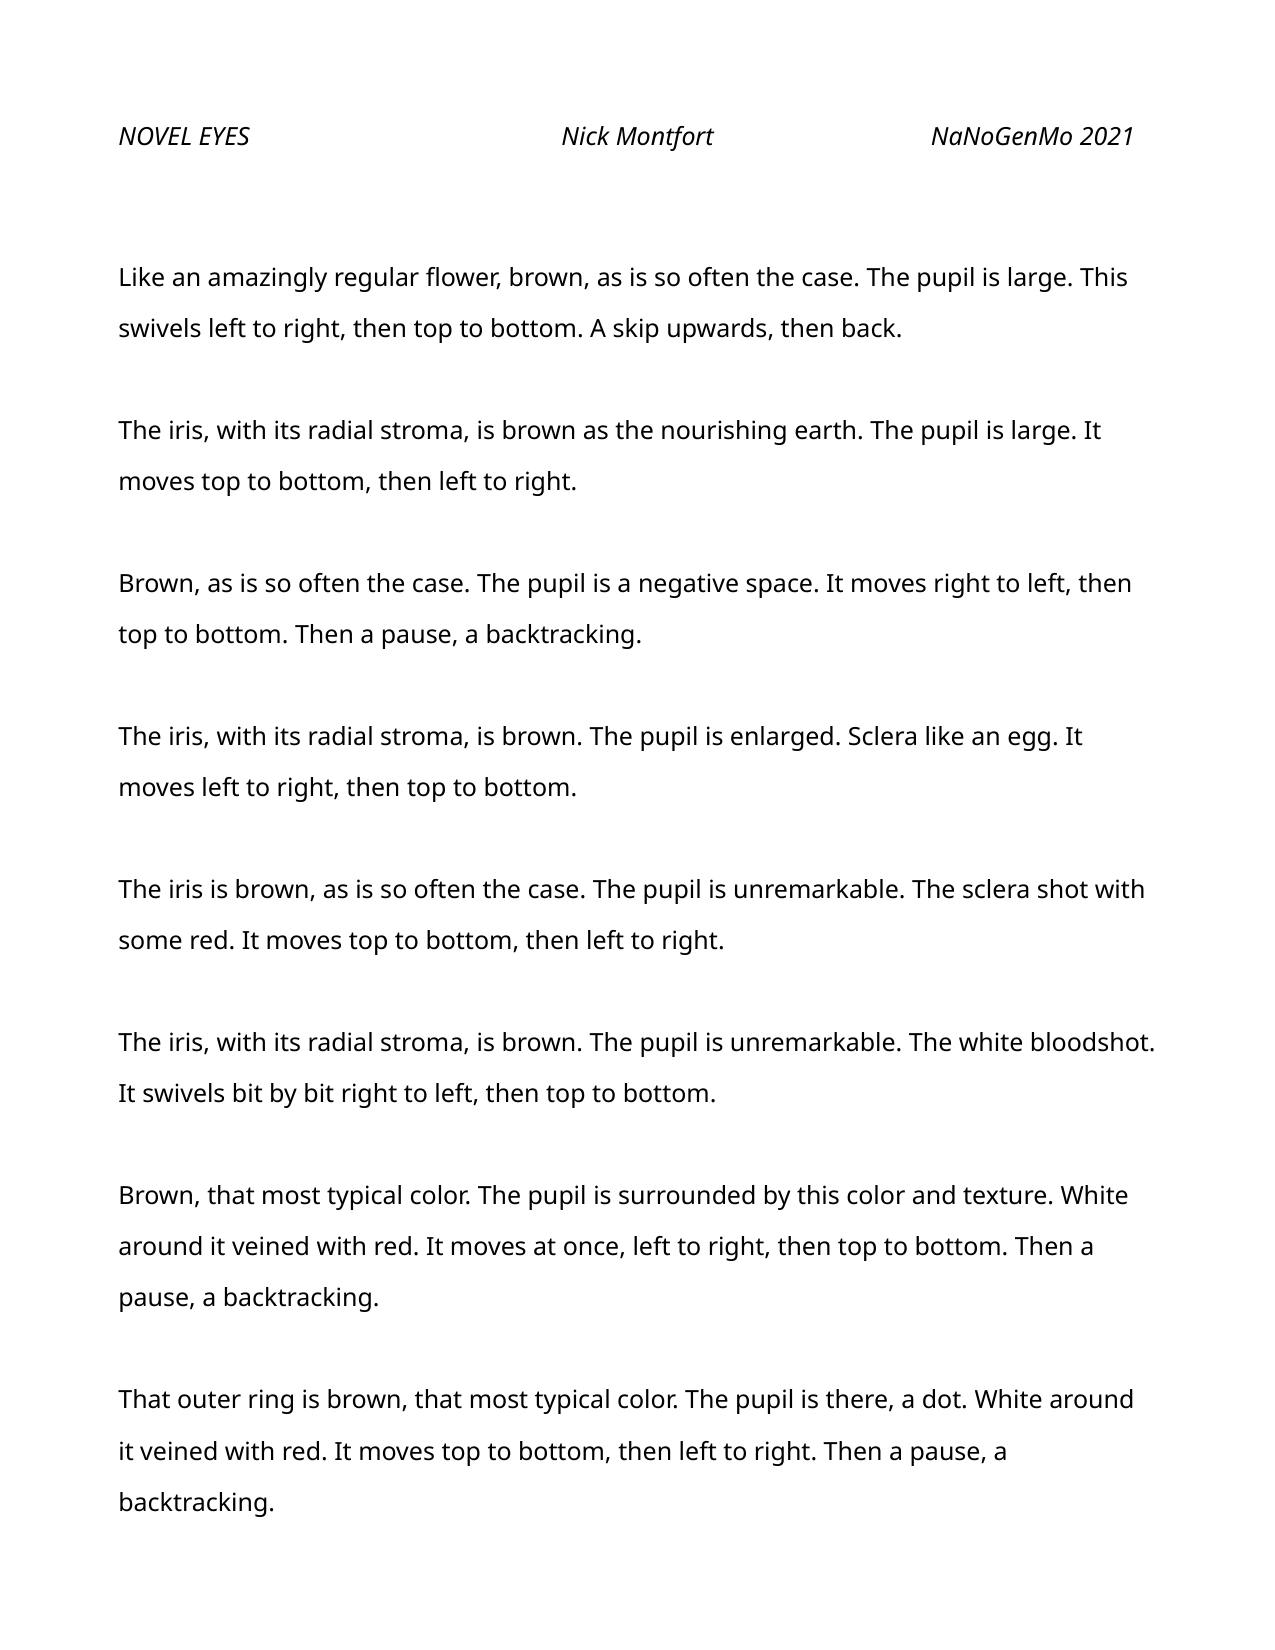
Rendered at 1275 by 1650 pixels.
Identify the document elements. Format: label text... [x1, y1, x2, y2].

text The iris, with its radial stroma, is brown as the nourishing earth. The pupil is large. It moves top to bottom, then left to right. [118, 412, 1157, 497]
text The iris, with its radial stroma, is brown. The pupil is unremarkable. The white bloodshot. It swivels bit by bit right to left, then top to bottom. [118, 1025, 1157, 1110]
text That outer ring is brown, that most typical color. The pupil is there, a dot. White around it veined with red. It moves top to bottom, then left to right. Then a pause, a backtracking. [118, 1382, 1157, 1518]
text Brown, that most typical color. The pupil is surrounded by this color and texture. White around it veined with red. It moves at once, left to right, then top to bottom. Then a pause, a backtracking. [118, 1178, 1157, 1314]
text Brown, as is so often the case. The pupil is a negative space. It moves right to left, then top to bottom. Then a pause, a backtracking. [118, 565, 1157, 651]
text Like an amazingly regular flower, brown, as is so often the case. The pupil is large. This swivels left to right, then top to bottom. A skip upwards, then back. [118, 259, 1157, 344]
text The iris, with its radial stroma, is brown. The pupil is enlarged. Sclera like an egg. It moves left to right, then top to bottom. [118, 718, 1157, 804]
text The iris is brown, as is so often the case. The pupil is unremarkable. The sclera shot with some red. It moves top to bottom, then left to right. [118, 872, 1157, 957]
